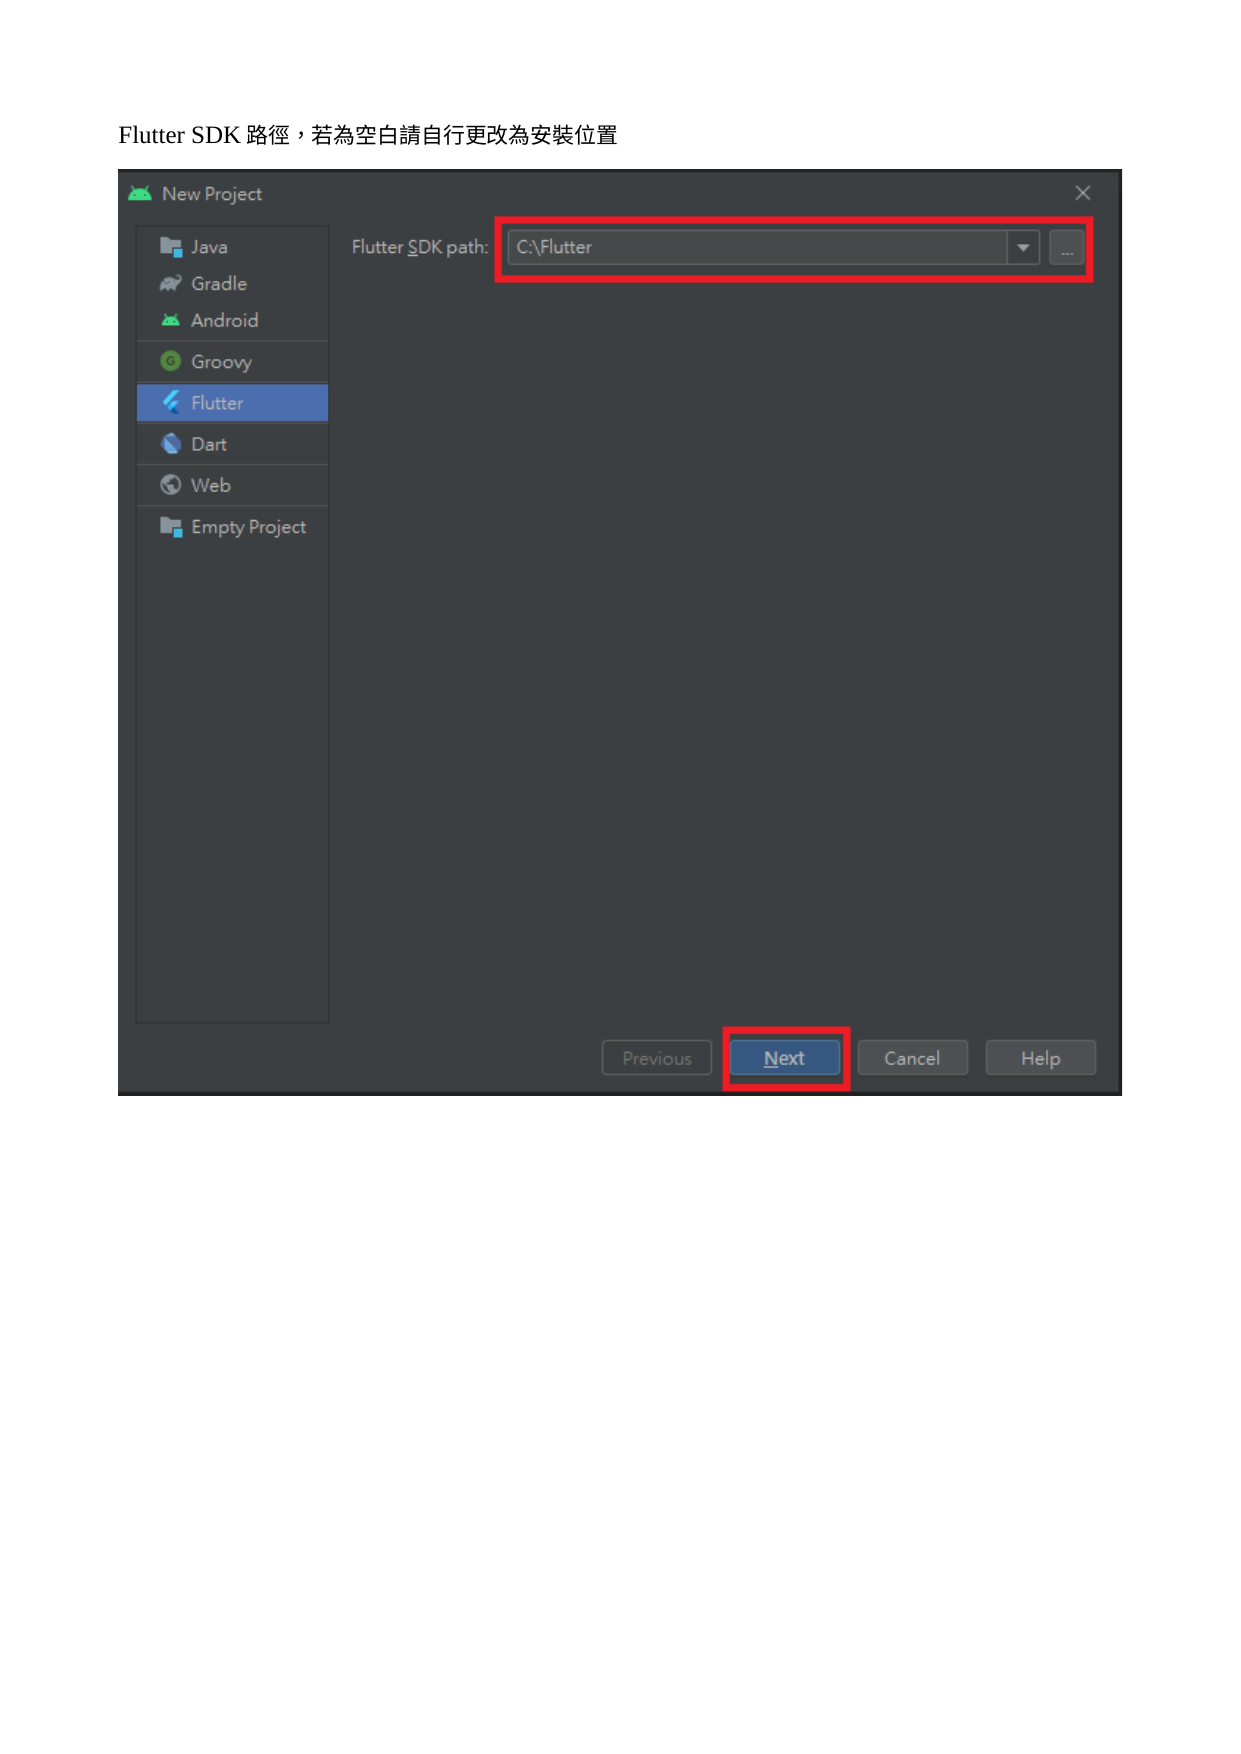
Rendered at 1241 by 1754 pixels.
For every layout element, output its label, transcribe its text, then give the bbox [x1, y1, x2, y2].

picture [118, 169, 1123, 1096]
text Flutter SDK路徑，若為空白請自行更改為安裝位置 [118, 118, 1122, 150]
